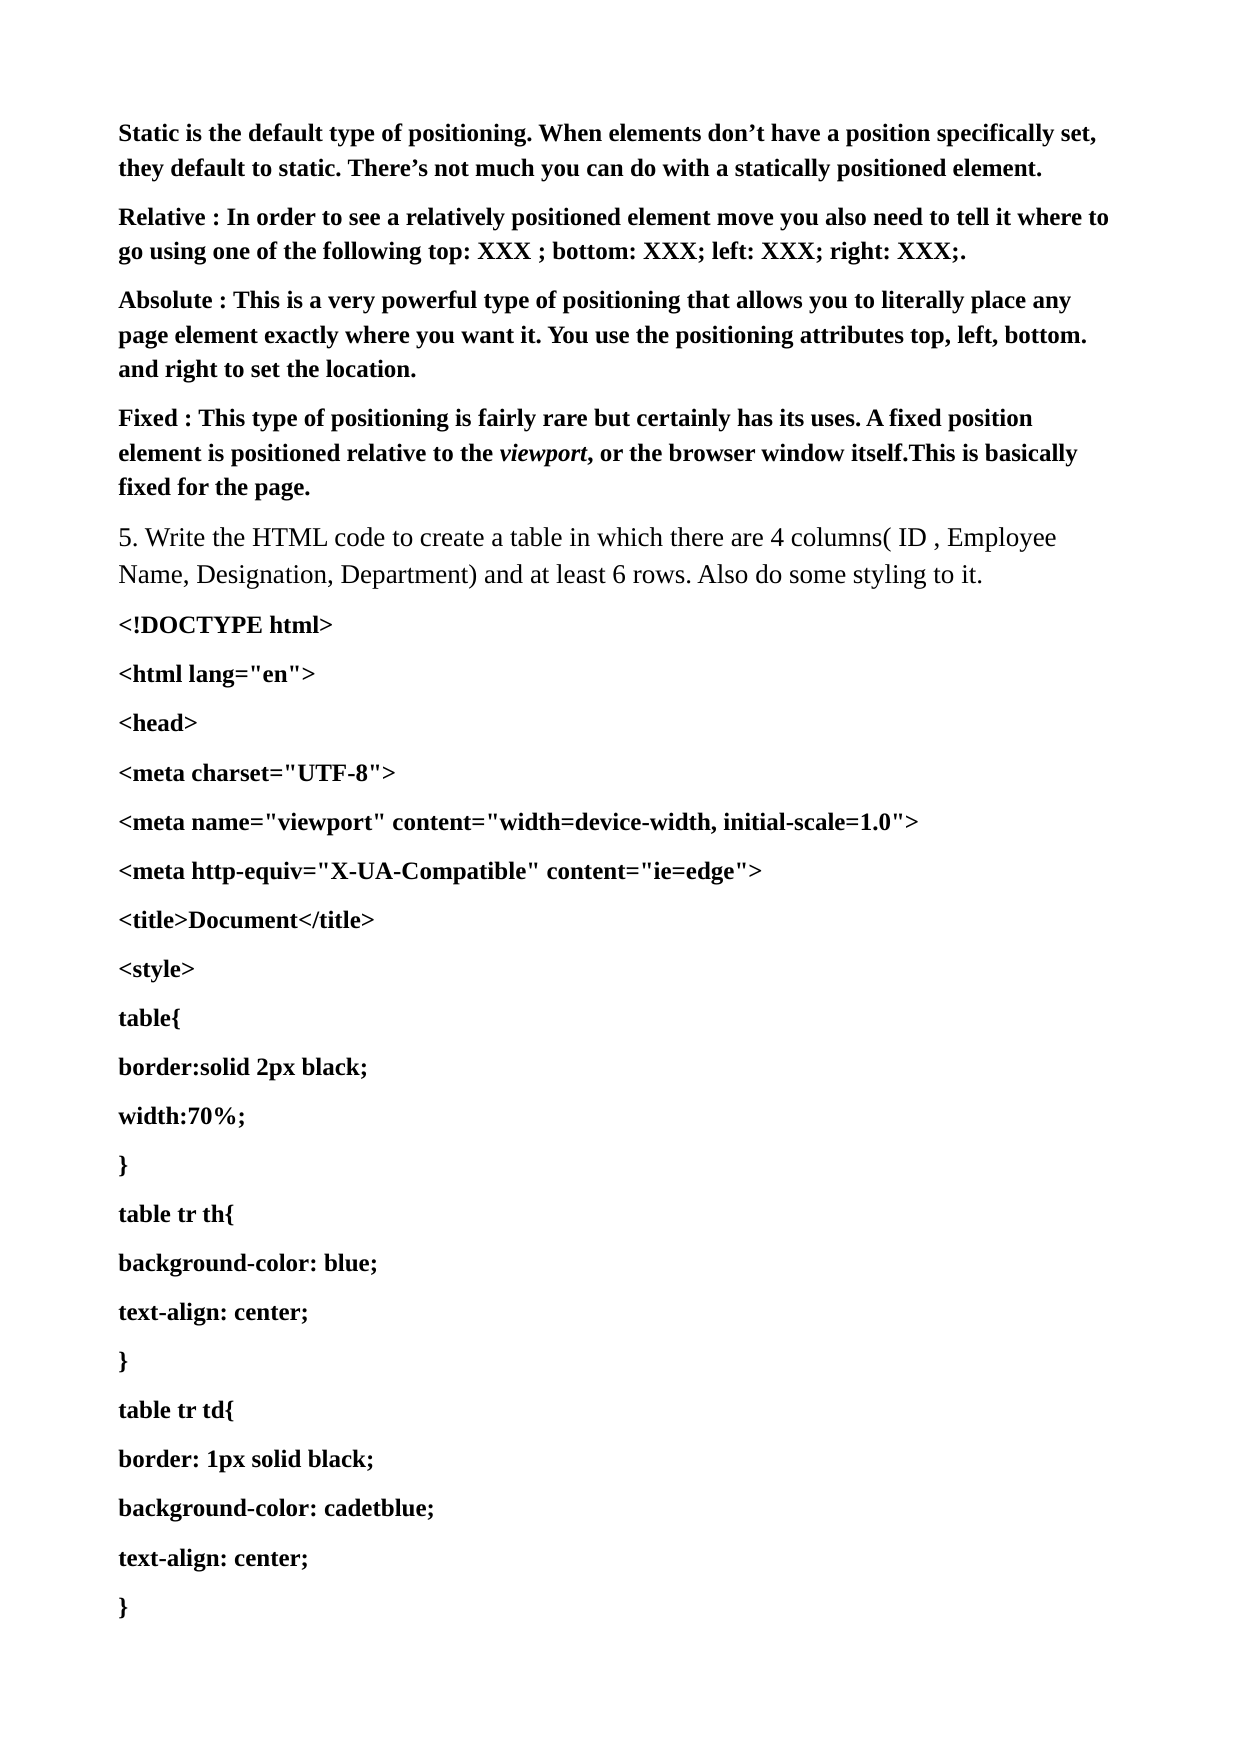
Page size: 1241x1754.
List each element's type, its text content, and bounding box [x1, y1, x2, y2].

text } [118, 1150, 1122, 1179]
text <!DOCTYPE html> [118, 610, 1122, 639]
text <html lang="en"> [118, 659, 1122, 688]
text <head> [118, 708, 1122, 737]
text table tr th{ [118, 1199, 1122, 1228]
text text-align: center; [118, 1543, 1122, 1571]
text <style> [118, 954, 1122, 983]
text } [118, 1346, 1122, 1375]
text border:solid 2px black; [118, 1052, 1122, 1081]
text <meta http-equiv="X-UA-Compatible" content="ie=edge"> [118, 856, 1122, 884]
text width:70%; [118, 1101, 1122, 1130]
text <meta charset="UTF-8"> [118, 758, 1122, 786]
text table{ [118, 1003, 1122, 1032]
text <meta name="viewport" content="width=device-width, initial-scale=1.0"> [118, 807, 1122, 835]
text Static is the default type of positioning. When elements don’t have a position specifically set, they default to static. There’s not much you can do with a statically positioned element. [118, 118, 1122, 181]
text background-color: cadetblue; [118, 1493, 1122, 1522]
text 5. Write the HTML code to create a table in which there are 4 columns( ID , Employee Name, Designation, Department) and at least 6 rows. Also do some styling to it. [118, 521, 1122, 590]
text } [118, 1592, 1122, 1620]
text text-align: center; [118, 1297, 1122, 1326]
text border: 1px solid black; [118, 1444, 1122, 1473]
text background-color: blue; [118, 1248, 1122, 1277]
text Fixed : This type of positioning is fairly rare but certainly has its uses. A fixed position element is positioned relative to the viewport, or the browser window itself.This is basically fixed for the page. [118, 403, 1122, 501]
text Absolute : This is a very powerful type of positioning that allows you to literally place any page element exactly where you want it. You use the positioning attributes top, left, bottom. and right to set the location. [118, 285, 1122, 383]
text Relative : In order to see a relatively positioned element move you also need to tell it where to go using one of the following top: XXX ; bottom: XXX; left: XXX; right: XXX;. [118, 202, 1122, 265]
text table tr td{ [118, 1395, 1122, 1424]
text <title>Document</title> [118, 905, 1122, 933]
